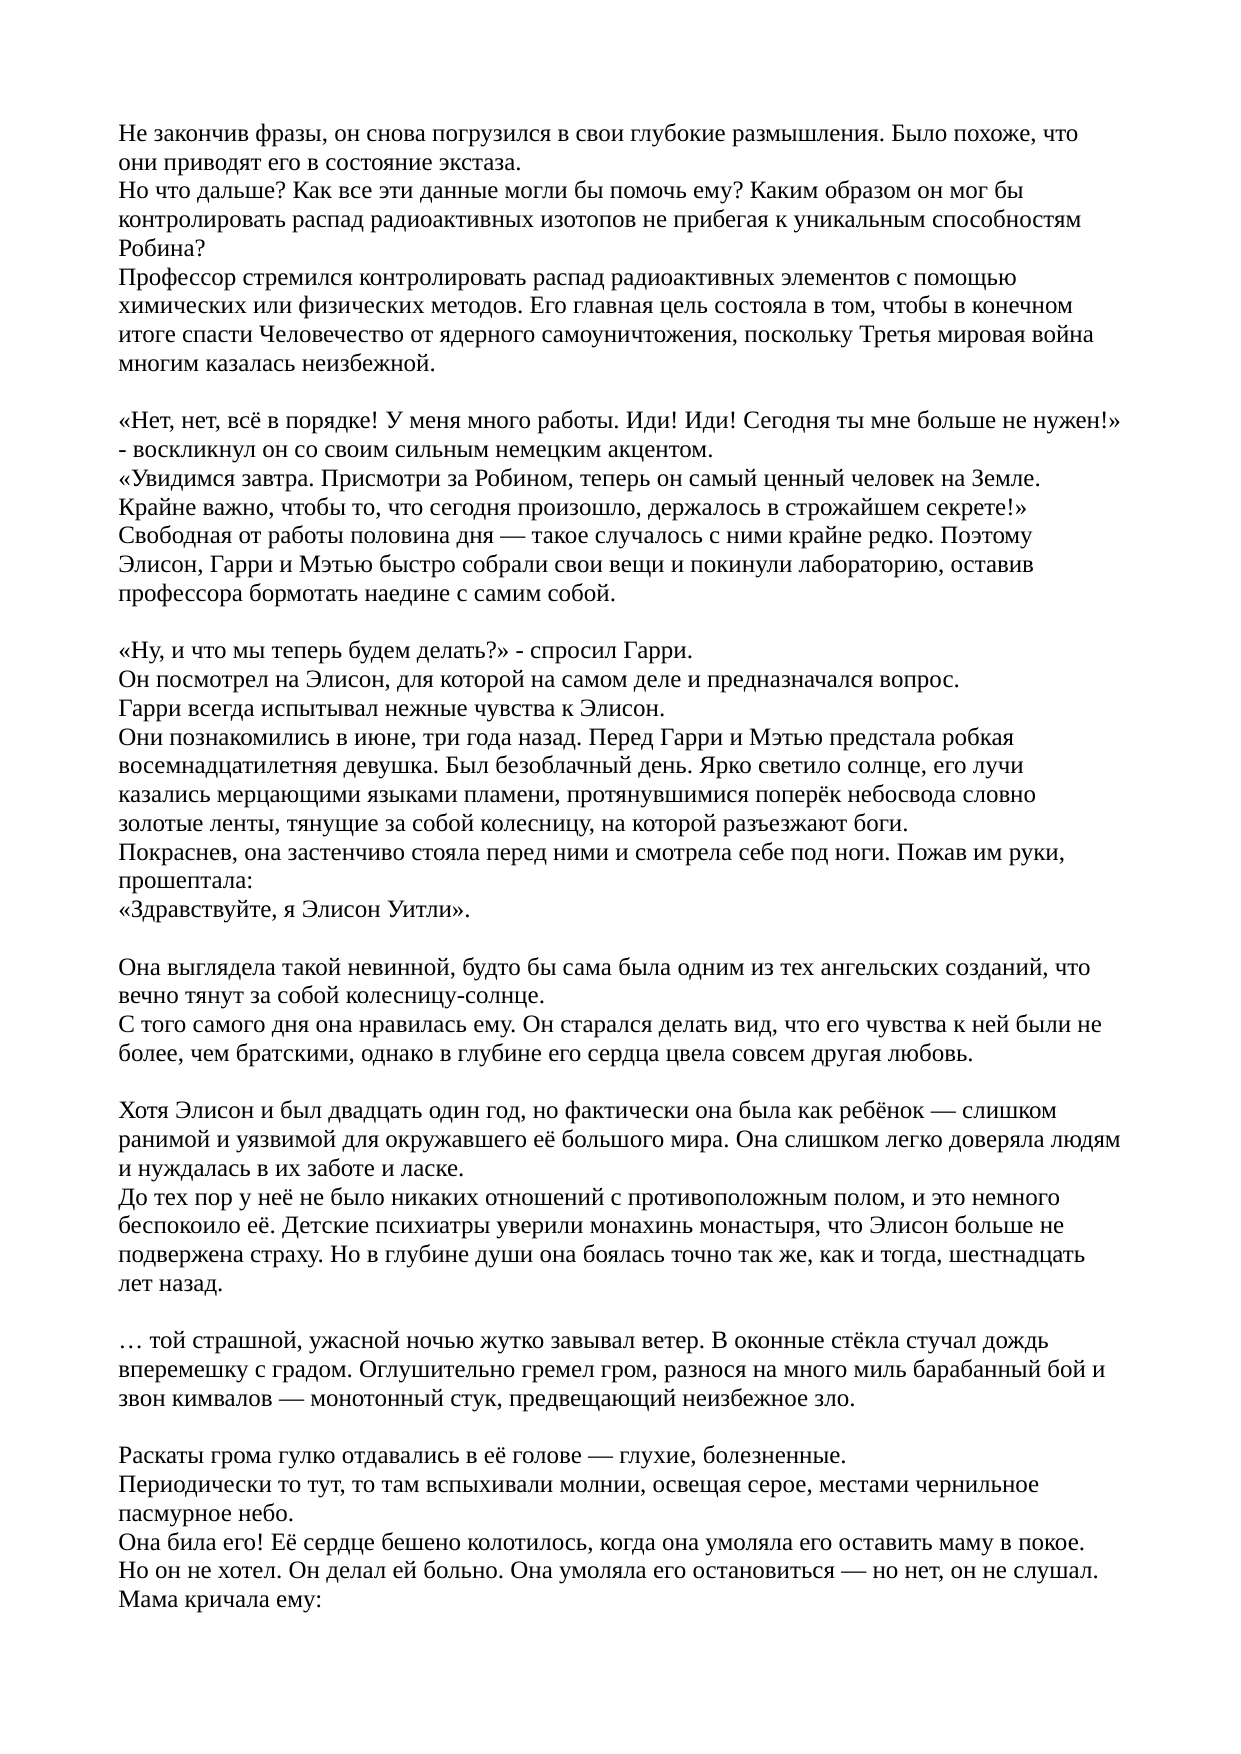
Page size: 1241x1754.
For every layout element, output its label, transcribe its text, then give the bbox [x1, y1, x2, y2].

text Покраснев, она застенчиво стояла перед ними и смотрела себе под ноги. Пожав им руки, прошептала: [118, 837, 1122, 894]
text … той страшной, ужасной ночью жутко завывал ветер. В оконные стёкла стучал дождь вперемешку с градом. Оглушительно гремел гром, разнося на много миль барабанный бой и звон кимвалов — монотонный стук, предвещающий неизбежное зло. [118, 1326, 1122, 1412]
text «Увидимся завтра. Присмотри за Робином, теперь он самый ценный человек на Земле. Крайне важно, чтобы то, что сегодня произошло, держалось в строжайшем секрете!» [118, 463, 1122, 521]
text Он посмотрел на Элисон, для которой на самом деле и предназначался вопрос. [118, 664, 1122, 693]
text Периодически то тут, то там вспыхивали молнии, освещая серое, местами чернильное пасмурное небо. [118, 1469, 1122, 1527]
text «Здравствуйте, я Элисон Уитли». [118, 894, 1122, 923]
text Свободная от работы половина дня — такое случалось с ними крайне редко. Поэтому Элисон, Гарри и Мэтью быстро собрали свои вещи и покинули лабораторию, оставив профессора бормотать наедине с самим собой. [118, 521, 1122, 607]
text Она била его! Её сердце бешено колотилось, когда она умоляла его оставить маму в покое. Но он не хотел. Он делал ей больно. Она умоляла его остановиться — но нет, он не слушал. [118, 1527, 1122, 1584]
text Мама кричала ему: [118, 1584, 1122, 1613]
text До тех пор у неё не было никаких отношений с противоположным полом, и это немного беспокоило её. Детские психиатры уверили монахинь монастыря, что Элисон больше не подвержена страху. Но в глубине души она боялась точно так же, как и тогда, шестнадцать лет назад. [118, 1182, 1122, 1297]
text Хотя Элисон и был двадцать один год, но фактически она была как ребёнок — слишком ранимой и уязвимой для окружавшего её большого мира. Она слишком легко доверяла людям и нуждалась в их заботе и ласке. [118, 1096, 1122, 1182]
text Они познакомились в июне, три года назад. Перед Гарри и Мэтью предстала робкая восемнадцатилетняя девушка. Был безоблачный день. Ярко светило солнце, его лучи казались мерцающими языками пламени, протянувшимися поперёк небосвода словно золотые ленты, тянущие за собой колесницу, на которой разъезжают боги. [118, 722, 1122, 837]
text Не закончив фразы, он снова погрузился в свои глубокие размышления. Было похоже, что они приводят его в состояние экстаза. [118, 118, 1122, 176]
text С того самого дня она нравилась ему. Он старался делать вид, что его чувства к ней были не более, чем братскими, однако в глубине его сердца цвела совсем другая любовь. [118, 1009, 1122, 1067]
text «Ну, и что мы теперь будем делать?» - спросил Гарри. [118, 636, 1122, 664]
text Раскаты грома гулко отдавались в её голове — глухие, болезненные. [118, 1441, 1122, 1469]
text Но что дальше? Как все эти данные могли бы помочь ему? Каким образом он мог бы контролировать распад радиоактивных изотопов не прибегая к уникальным способностям Робина? [118, 176, 1122, 262]
text Гарри всегда испытывал нежные чувства к Элисон. [118, 693, 1122, 722]
text «Нет, нет, всё в порядке! У меня много работы. Иди! Иди! Сегодня ты мне больше не нужен!» - воскликнул он со своим сильным немецким акцентом. [118, 406, 1122, 463]
text Профессор стремился контролировать распад радиоактивных элементов с помощью химических или физических методов. Его главная цель состояла в том, чтобы в конечном итоге спасти Человечество от ядерного самоуничтожения, поскольку Третья мировая война многим казалась неизбежной. [118, 262, 1122, 377]
text Она выглядела такой невинной, будто бы сама была одним из тех ангельских созданий, что вечно тянут за собой колесницу-солнце. [118, 952, 1122, 1009]
